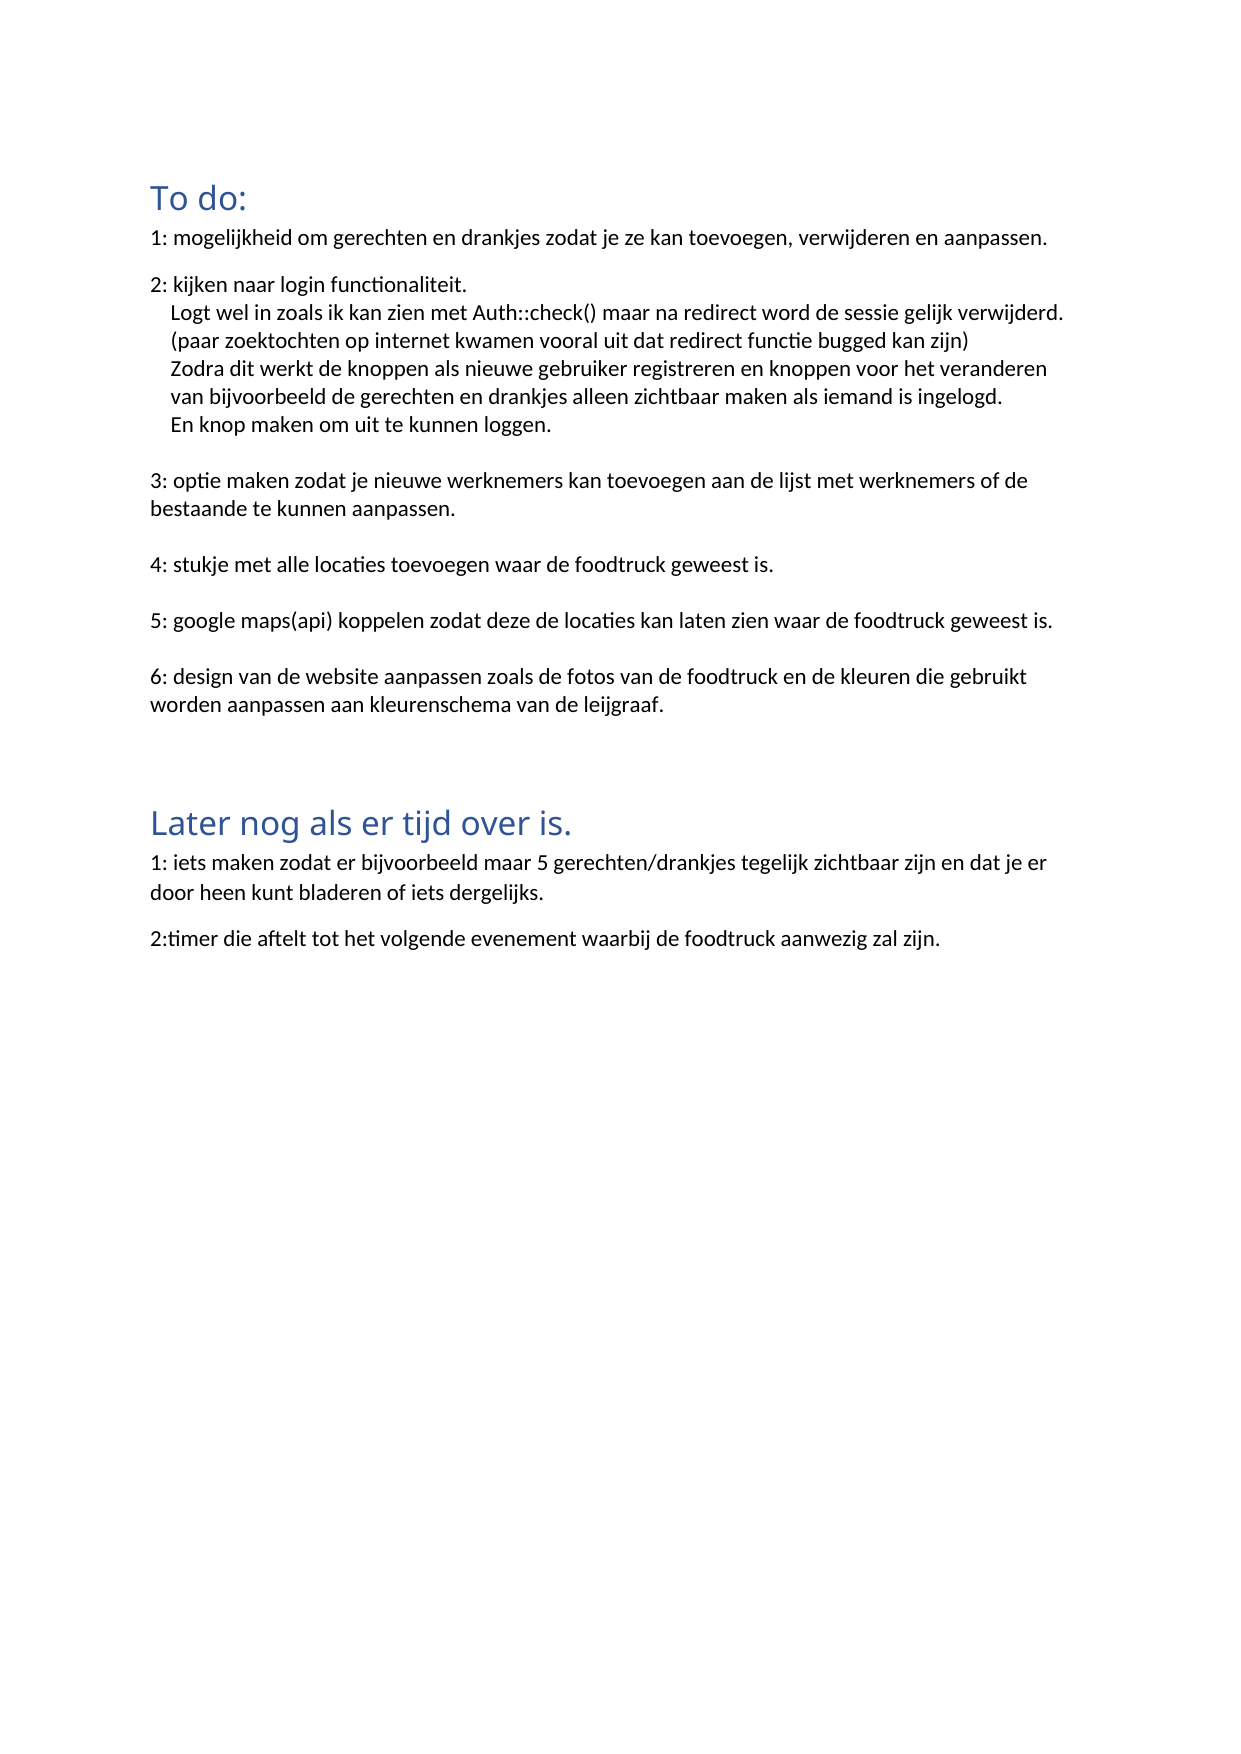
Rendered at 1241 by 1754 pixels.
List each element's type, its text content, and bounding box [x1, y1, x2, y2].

subtitle Later nog als er tijd over is. [150, 799, 1090, 845]
text En knop maken om uit te kunnen loggen. [150, 410, 1090, 438]
text 4: stukje met alle locaties toevoegen waar de foodtruck geweest is. [150, 550, 1090, 578]
text 6: design van de website aanpassen zoals de fotos van de foodtruck en de kleuren die gebruikt worden aanpassen aan kleurenschema van de leijgraaf. [150, 662, 1090, 718]
text van bijvoorbeeld de gerechten en drankjes alleen zichtbaar maken als iemand is ingelogd. [150, 382, 1090, 410]
text 1: iets maken zodat er bijvoorbeeld maar 5 gerechten/drankjes tegelijk zichtbaar zijn en dat je er door heen kunt bladeren of iets dergelijks. [150, 848, 1090, 906]
text 2:timer die aftelt tot het volgende evenement waarbij de foodtruck aanwezig zal zijn. [150, 924, 1090, 952]
text 3: optie maken zodat je nieuwe werknemers kan toevoegen aan de lijst met werknemers of de bestaande te kunnen aanpassen. [150, 466, 1090, 522]
text Zodra dit werkt de knoppen als nieuwe gebruiker registreren en knoppen voor het veranderen [150, 354, 1090, 382]
text 5: google maps(api) koppelen zodat deze de locaties kan laten zien waar de foodtruck geweest is. [150, 606, 1090, 634]
text 2: kijken naar login functionaliteit. [150, 270, 1090, 298]
text Logt wel in zoals ik kan zien met Auth::check() maar na redirect word de sessie gelijk verwijderd. [150, 298, 1090, 326]
text (paar zoektochten op internet kwamen vooral uit dat redirect functie bugged kan zijn) [150, 326, 1090, 354]
text 1: mogelijkheid om gerechten en drankjes zodat je ze kan toevoegen, verwijderen en aanpassen. [150, 223, 1090, 252]
subtitle To do: [150, 175, 1090, 220]
